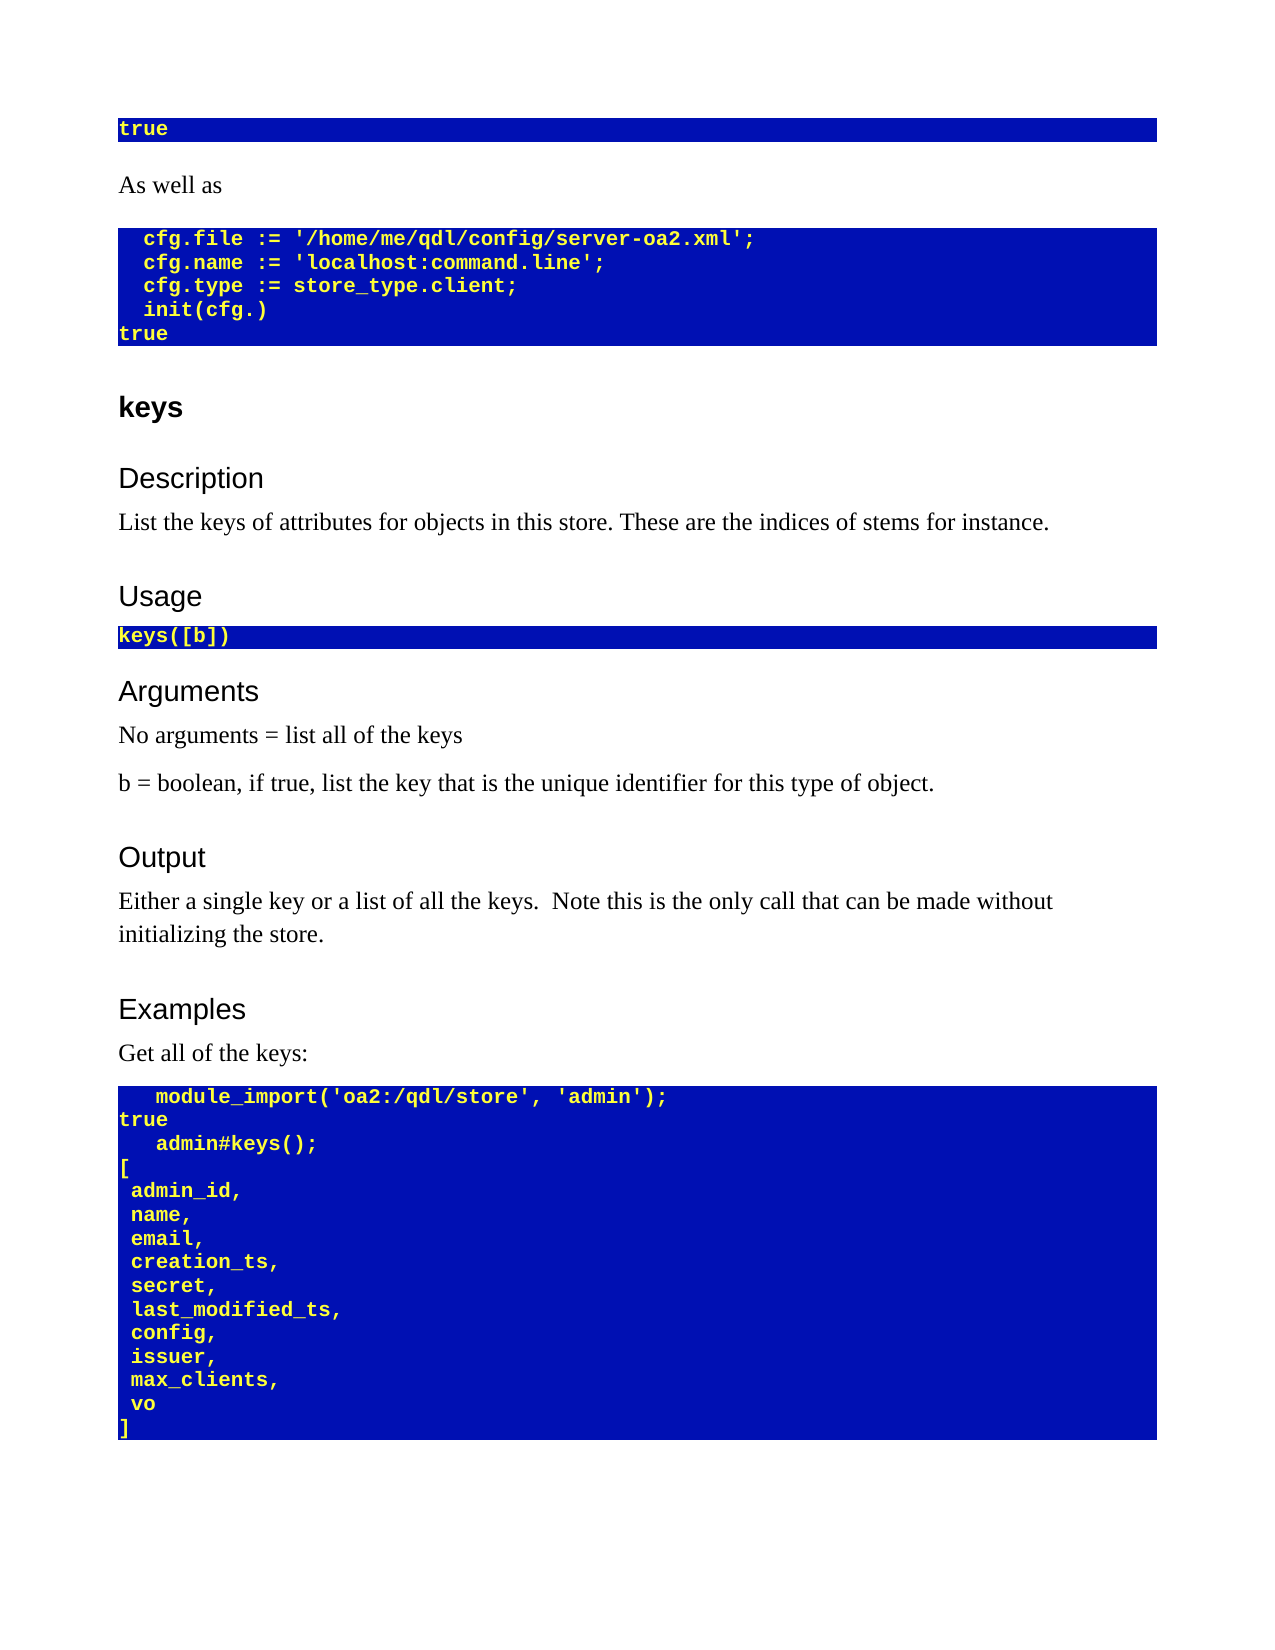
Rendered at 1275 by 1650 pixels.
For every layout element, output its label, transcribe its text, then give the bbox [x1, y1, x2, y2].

subtitle Output [118, 840, 1157, 874]
text keys([b]) [118, 626, 1157, 649]
text Get all of the keys: [118, 1038, 1157, 1067]
text true [118, 118, 1157, 142]
text b = boolean, if true, list the key that is the unique identifier for this type of object. [118, 768, 1157, 797]
text No arguments = list all of the keys [118, 720, 1157, 749]
text issuer, [118, 1346, 1157, 1369]
text name, [118, 1204, 1157, 1228]
subtitle Usage [118, 579, 1157, 613]
text admin#keys(); [118, 1133, 1157, 1157]
text ] [118, 1417, 1157, 1440]
text max_clients, [118, 1369, 1157, 1393]
text secret, [118, 1275, 1157, 1298]
text cfg.name := 'localhost:command.line'; [118, 252, 1157, 275]
text config, [118, 1322, 1157, 1346]
text cfg.file := '/home/me/qdl/config/server-oa2.xml'; [118, 228, 1157, 252]
text init(cfg.) [118, 299, 1157, 323]
subtitle Description [118, 461, 1157, 494]
text vo [118, 1393, 1157, 1417]
text creation_ts, [118, 1251, 1157, 1275]
subtitle keys [118, 389, 1157, 423]
text last_modified_ts, [118, 1298, 1157, 1322]
subtitle Arguments [118, 674, 1157, 708]
text As well as [118, 171, 1157, 199]
text List the keys of attributes for objects in this store. These are the indices of stems for instance. [118, 507, 1157, 536]
text true [118, 323, 1157, 346]
text Either a single key or a list of all the keys. Note this is the only call that can be made without initializing the store. [118, 886, 1157, 948]
text admin_id, [118, 1180, 1157, 1204]
text true [118, 1109, 1157, 1133]
text [ [118, 1157, 1157, 1180]
subtitle Examples [118, 992, 1157, 1026]
text module_import('oa2:/qdl/store', 'admin'); [118, 1086, 1157, 1109]
text cfg.type := store_type.client; [118, 275, 1157, 299]
text email, [118, 1228, 1157, 1251]
